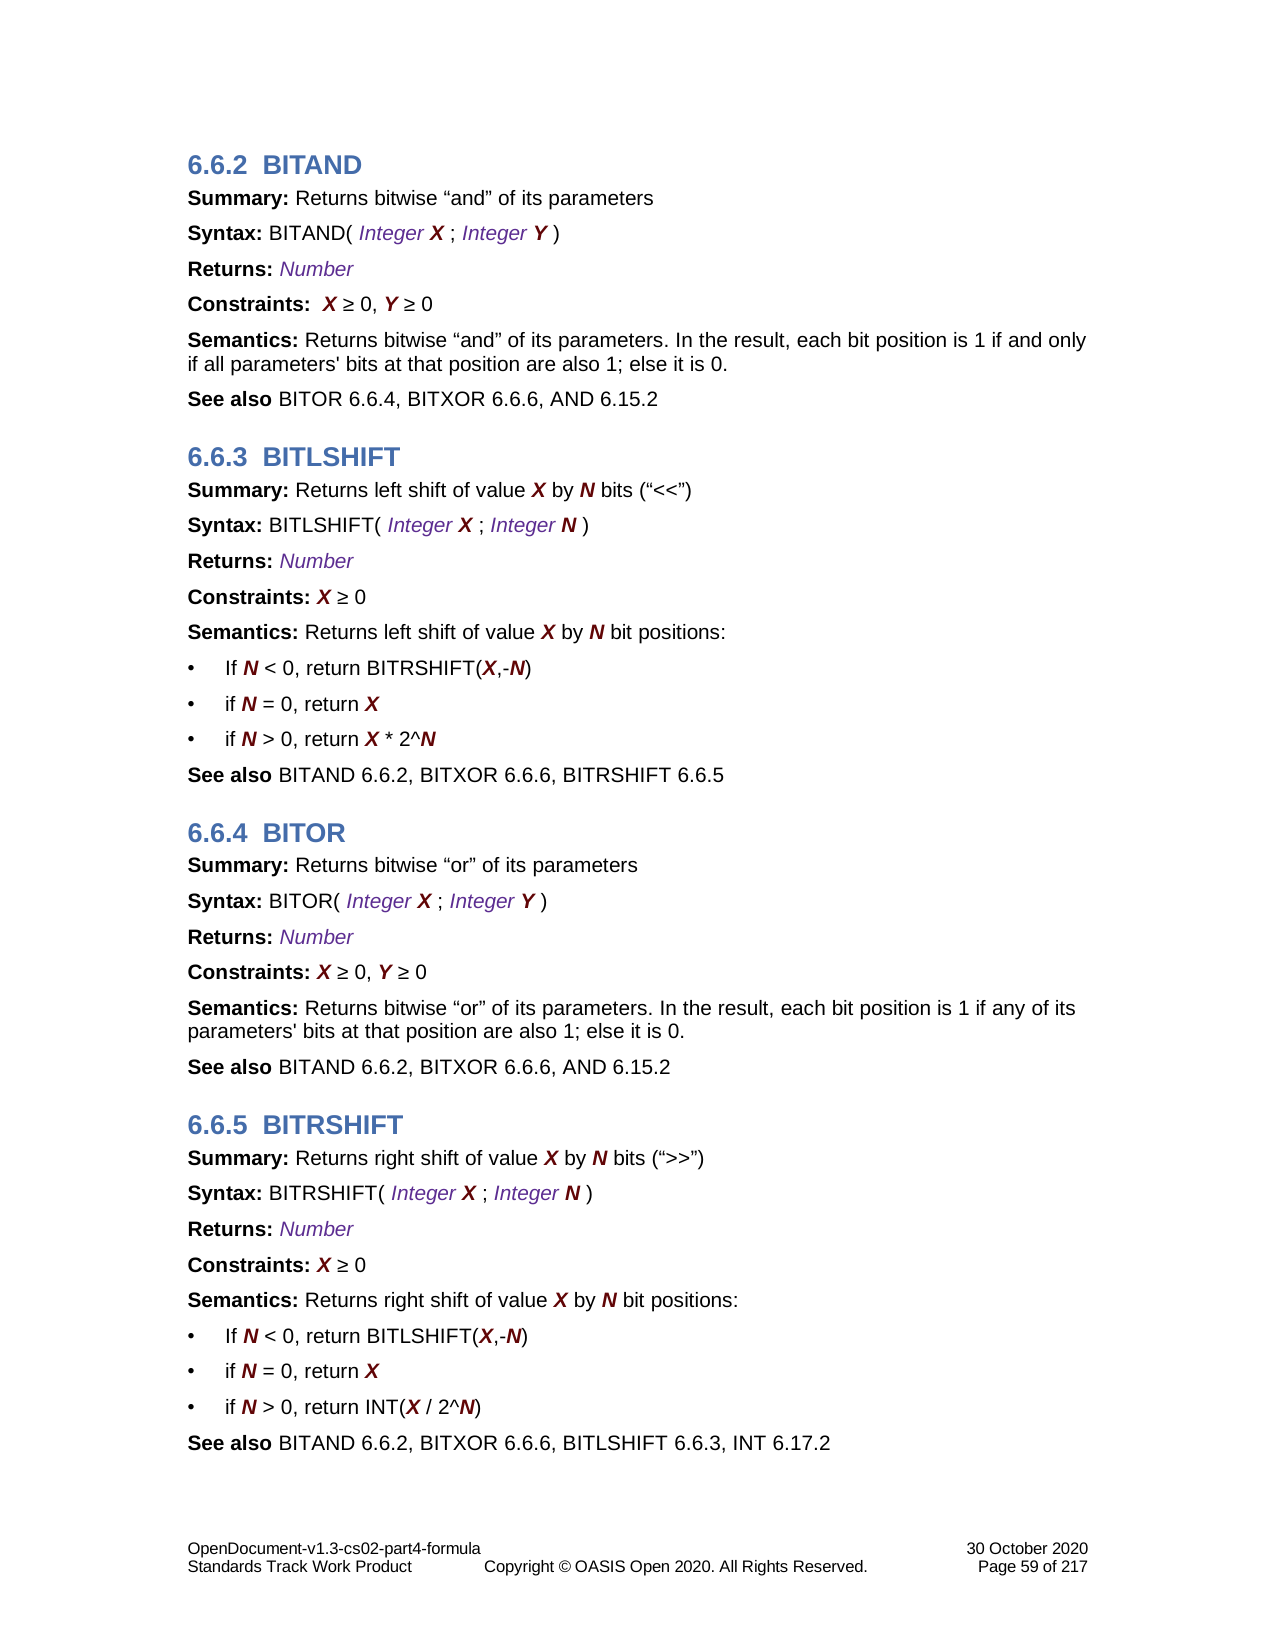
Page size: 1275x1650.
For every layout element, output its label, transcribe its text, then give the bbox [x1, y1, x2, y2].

list if N > 0, return INT(X / 2^N) [187, 1396, 1088, 1419]
text Constraints: X ≥ 0, Y ≥ 0 [187, 293, 1088, 316]
subtitle BITRSHIFT [187, 1110, 1088, 1140]
text Summary: Returns left shift of value X by N bits (“<<”) [187, 478, 1088, 502]
text Constraints: X ≥ 0, Y ≥ 0 [187, 961, 1088, 984]
text Syntax: BITRSHIFT( Integer X ; Integer N ) [187, 1182, 1088, 1205]
text Summary: Returns right shift of value X by N bits (“>>”) [187, 1146, 1088, 1170]
list If N < 0, return BITLSHIFT(X,-N) [187, 1324, 1088, 1348]
text Constraints: X ≥ 0 [187, 585, 1088, 609]
text Semantics: Returns bitwise “and” of its parameters. In the result, each bit position is 1 if and only if all parameters' bits at that position are also 1; else it is 0. [187, 328, 1088, 376]
text Summary: Returns bitwise “or” of its parameters [187, 854, 1088, 877]
text Syntax: BITLSHIFT( Integer X ; Integer N ) [187, 514, 1088, 537]
text See also BITAND 6.6.2, BITXOR 6.6.6, BITRSHIFT 6.6.5 [187, 763, 1088, 787]
subtitle BITOR [187, 818, 1088, 848]
text Constraints: X ≥ 0 [187, 1253, 1088, 1277]
list If N < 0, return BITRSHIFT(X,-N) [187, 656, 1088, 680]
list if N = 0, return X [187, 692, 1088, 716]
text Semantics: Returns bitwise “or” of its parameters. In the result, each bit position is 1 if any of its parameters' bits at that position are also 1; else it is 0. [187, 996, 1088, 1043]
text See also BITOR 6.6.4, BITXOR 6.6.6, AND 6.15.2 [187, 388, 1088, 411]
text Semantics: Returns right shift of value X by N bit positions: [187, 1289, 1088, 1312]
text Returns: Number [187, 925, 1088, 949]
subtitle BITLSHIFT [187, 442, 1088, 472]
list if N > 0, return X * 2^N [187, 728, 1088, 751]
subtitle BITAND [187, 150, 1088, 180]
text Returns: Number [187, 549, 1088, 573]
text Returns: Number [187, 257, 1088, 281]
text See also BITAND 6.6.2, BITXOR 6.6.6, BITLSHIFT 6.6.3, INT 6.17.2 [187, 1431, 1088, 1455]
text Summary: Returns bitwise “and” of its parameters [187, 186, 1088, 209]
list if N = 0, return X [187, 1360, 1088, 1383]
text Syntax: BITOR( Integer X ; Integer Y ) [187, 889, 1088, 913]
text See also BITAND 6.6.2, BITXOR 6.6.6, AND 6.15.2 [187, 1056, 1088, 1079]
text Semantics: Returns left shift of value X by N bit positions: [187, 621, 1088, 644]
text Returns: Number [187, 1217, 1088, 1241]
text Syntax: BITAND( Integer X ; Integer Y ) [187, 222, 1088, 245]
